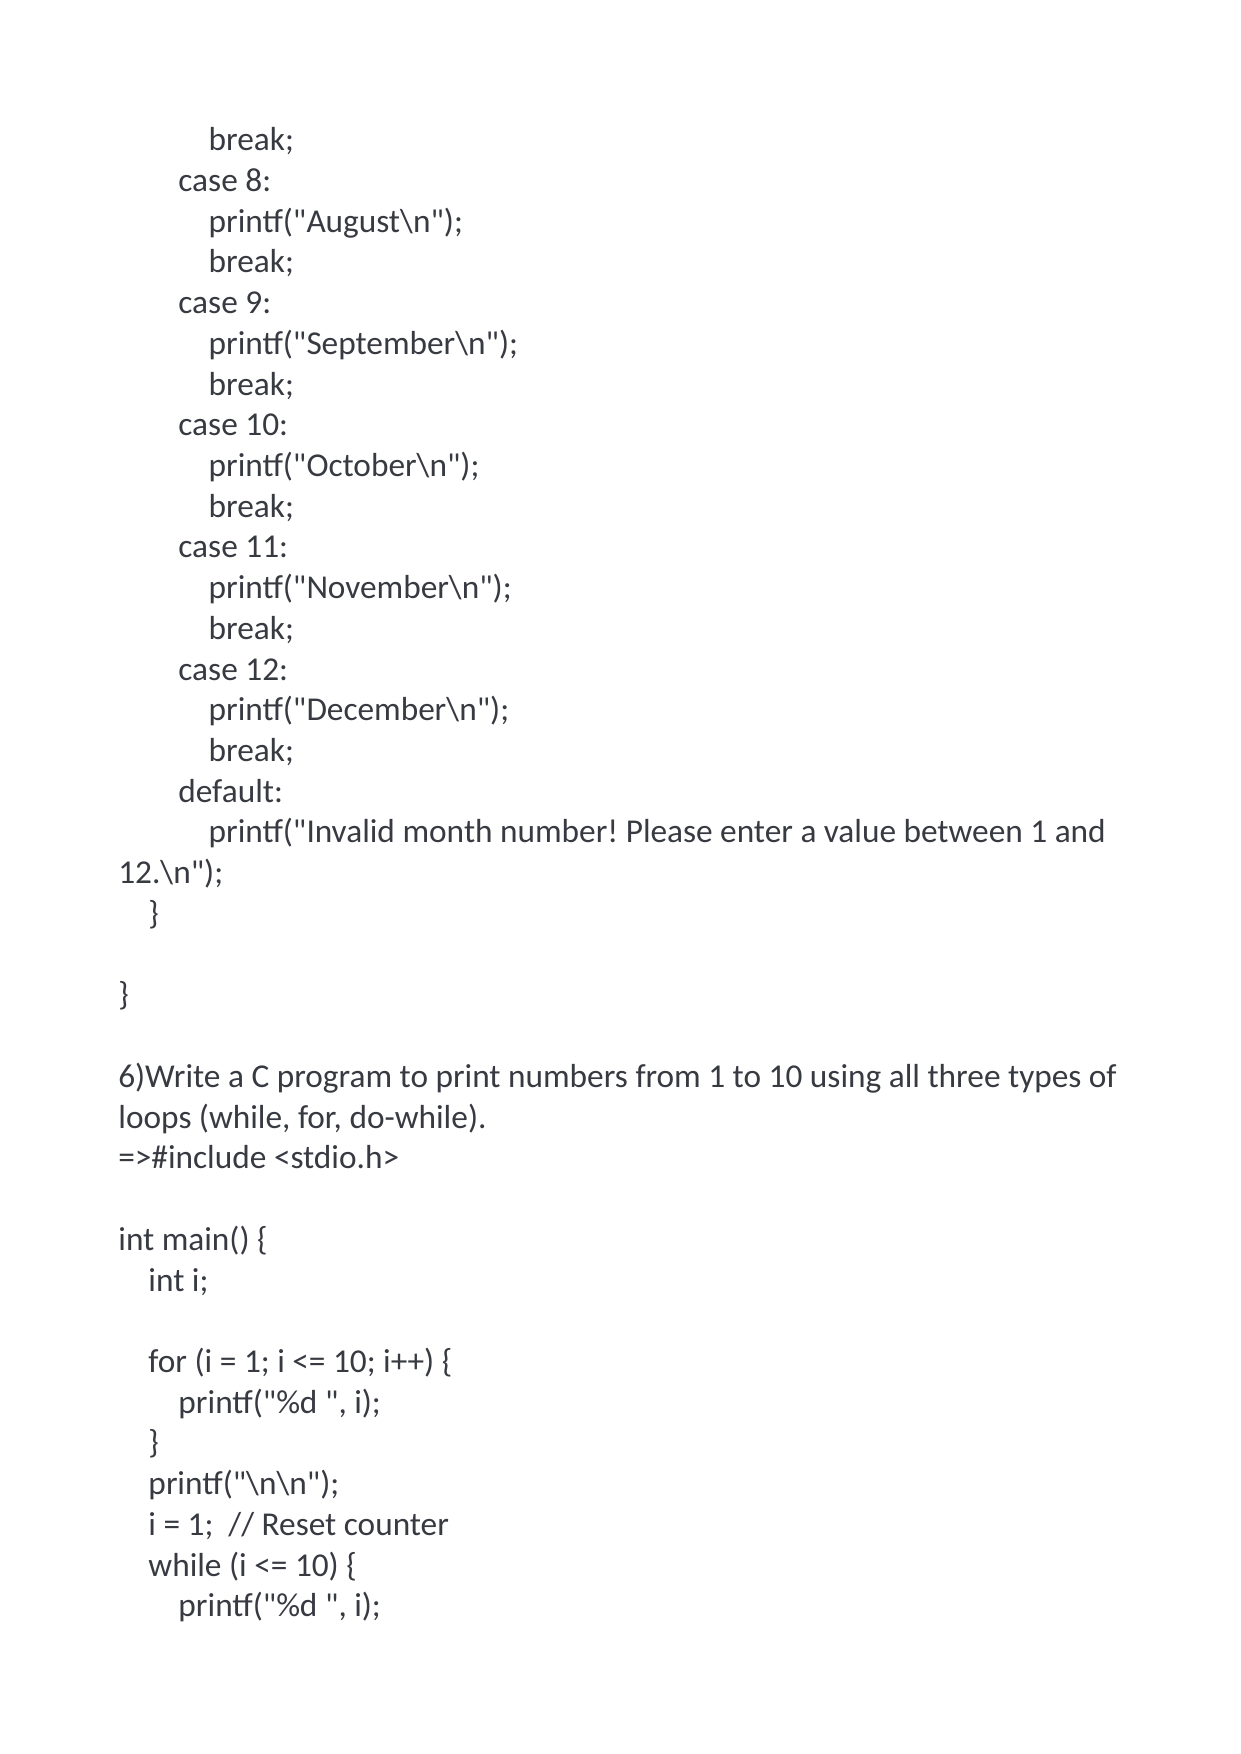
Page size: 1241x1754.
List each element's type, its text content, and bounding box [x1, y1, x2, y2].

text printf("Invalid month number! Please enter a value between 1 and 12.\n"); [118, 811, 1122, 892]
text printf("November\n"); [118, 566, 1122, 607]
text printf("%d ", i); [118, 1381, 1122, 1421]
text printf("%d ", i); [118, 1584, 1122, 1625]
text for (i = 1; i <= 10; i++) { [118, 1340, 1122, 1381]
text } [118, 892, 1122, 933]
text case 12: [118, 648, 1122, 688]
text while (i <= 10) { [118, 1544, 1122, 1584]
text case 10: [118, 403, 1122, 444]
text case 8: [118, 159, 1122, 199]
text printf("October\n"); [118, 444, 1122, 485]
text printf("August\n"); [118, 199, 1122, 240]
text break; [118, 362, 1122, 403]
text i = 1; // Reset counter [118, 1503, 1122, 1544]
text printf("September\n"); [118, 322, 1122, 362]
text break; [118, 485, 1122, 525]
text printf("\n\n"); [118, 1462, 1122, 1503]
text break; [118, 118, 1122, 159]
text } [118, 1421, 1122, 1462]
text break; [118, 607, 1122, 648]
text } [118, 973, 1122, 1014]
text break; [118, 240, 1122, 281]
text 6)Write a C program to print numbers from 1 to 10 using all three types of loops (while, for, do-while). [118, 1055, 1122, 1136]
text printf("December\n"); [118, 688, 1122, 729]
text =>#include <stdio.h> [118, 1136, 1122, 1177]
text case 11: [118, 525, 1122, 566]
text default: [118, 770, 1122, 811]
text int i; [118, 1258, 1122, 1299]
text case 9: [118, 281, 1122, 322]
text int main() { [118, 1218, 1122, 1258]
text break; [118, 729, 1122, 770]
